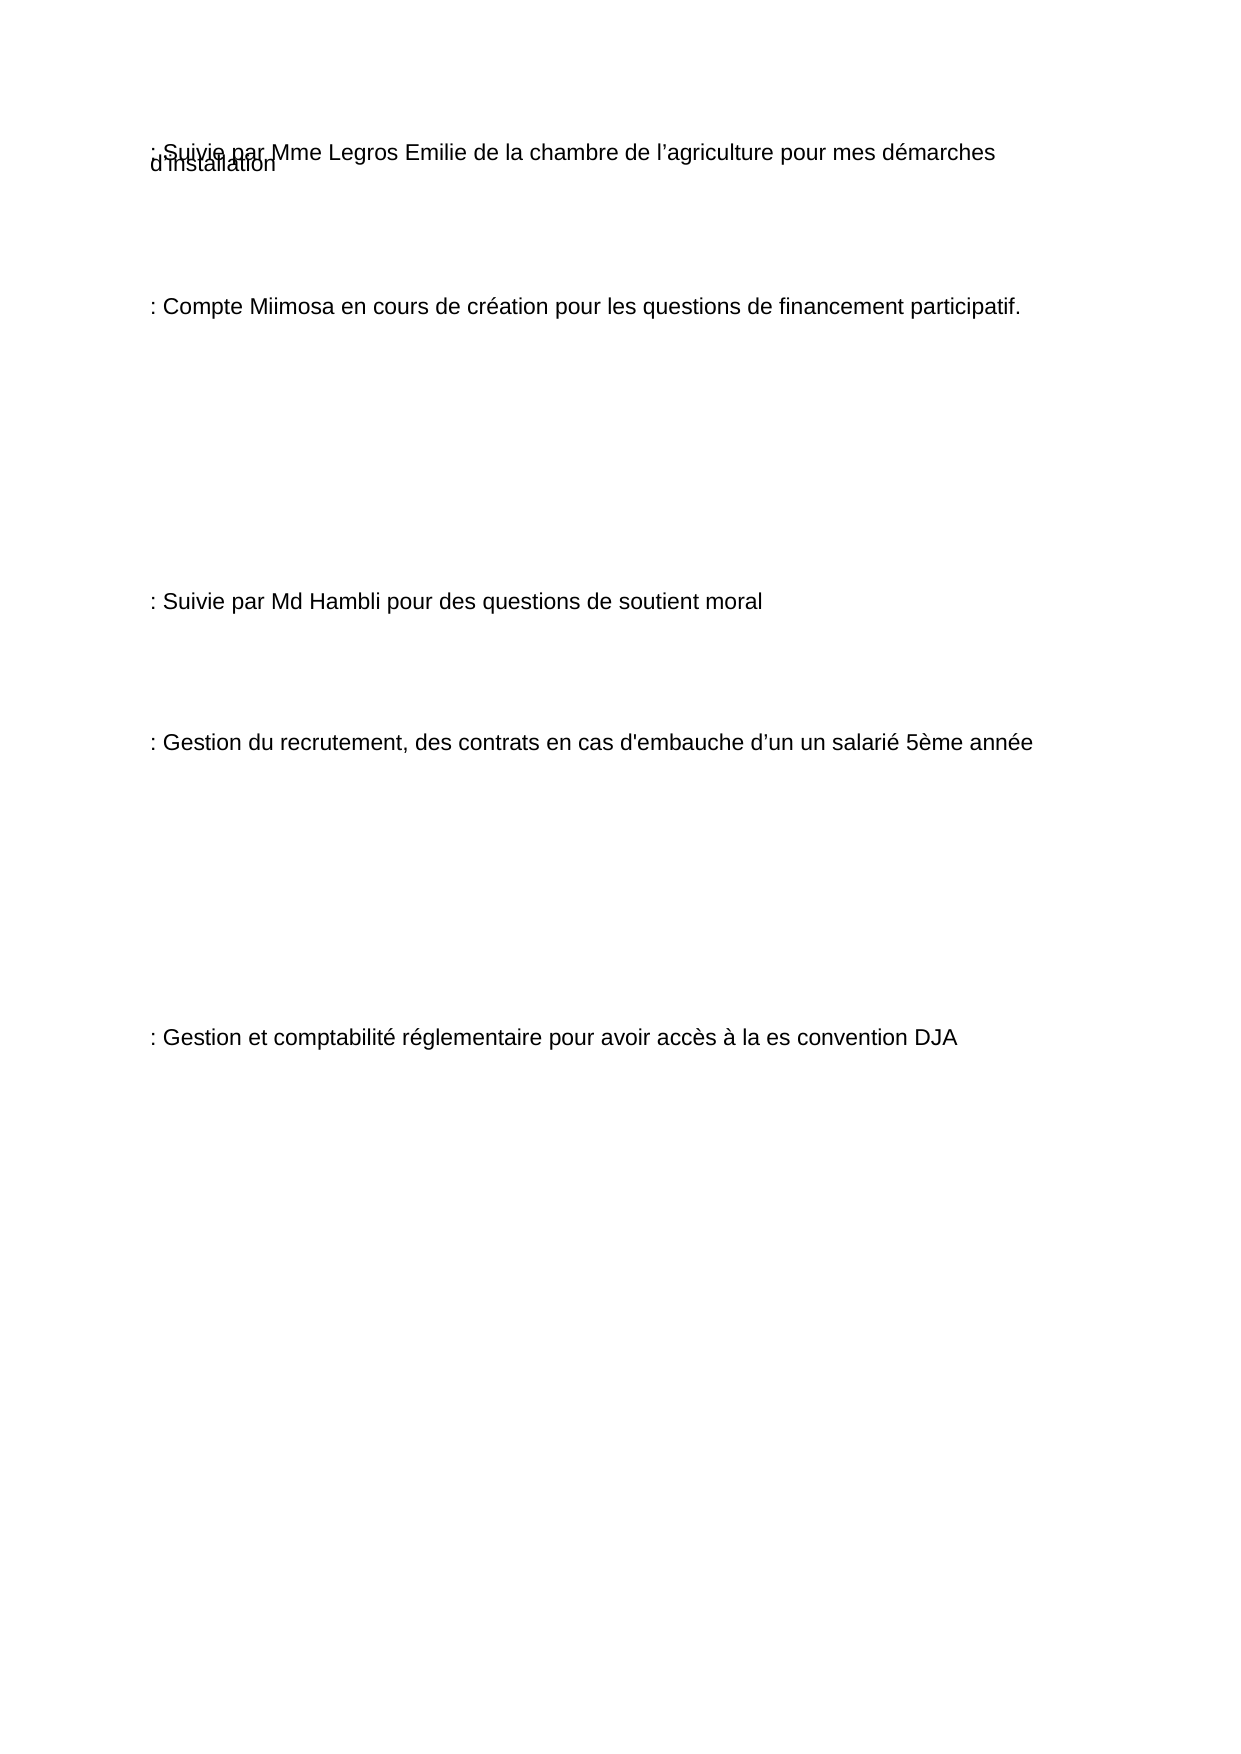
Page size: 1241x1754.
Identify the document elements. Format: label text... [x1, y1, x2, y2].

text : Gestion et comptabilité réglementaire pour avoir accès à la es convention DJA [150, 1035, 319, 1048]
text : Suivie par Md Hambli pour des questions de soutient moral [493, 599, 1090, 612]
text : Compte Miimosa en cours de création pour les questions de financement participatif. [215, 304, 557, 317]
text : Suivie par Md Hambli pour des questions de soutient moral [235, 599, 388, 612]
text : Suivie par Mme Legros Emilie de la chambre de l’agriculture pour mes démarches d’installation [150, 150, 1090, 176]
text : Gestion du recrutement, des contrats en cas d'embauche d’un un salarié 5ème année [150, 740, 1090, 753]
text : Gestion et comptabilité réglementaire pour avoir accès à la es convention DJA [552, 1035, 1090, 1048]
text : Suivie par Md Hambli pour des questions de soutient moral [390, 599, 491, 612]
text : Compte Miimosa en cours de création pour les questions de financement participatif. [653, 304, 912, 317]
